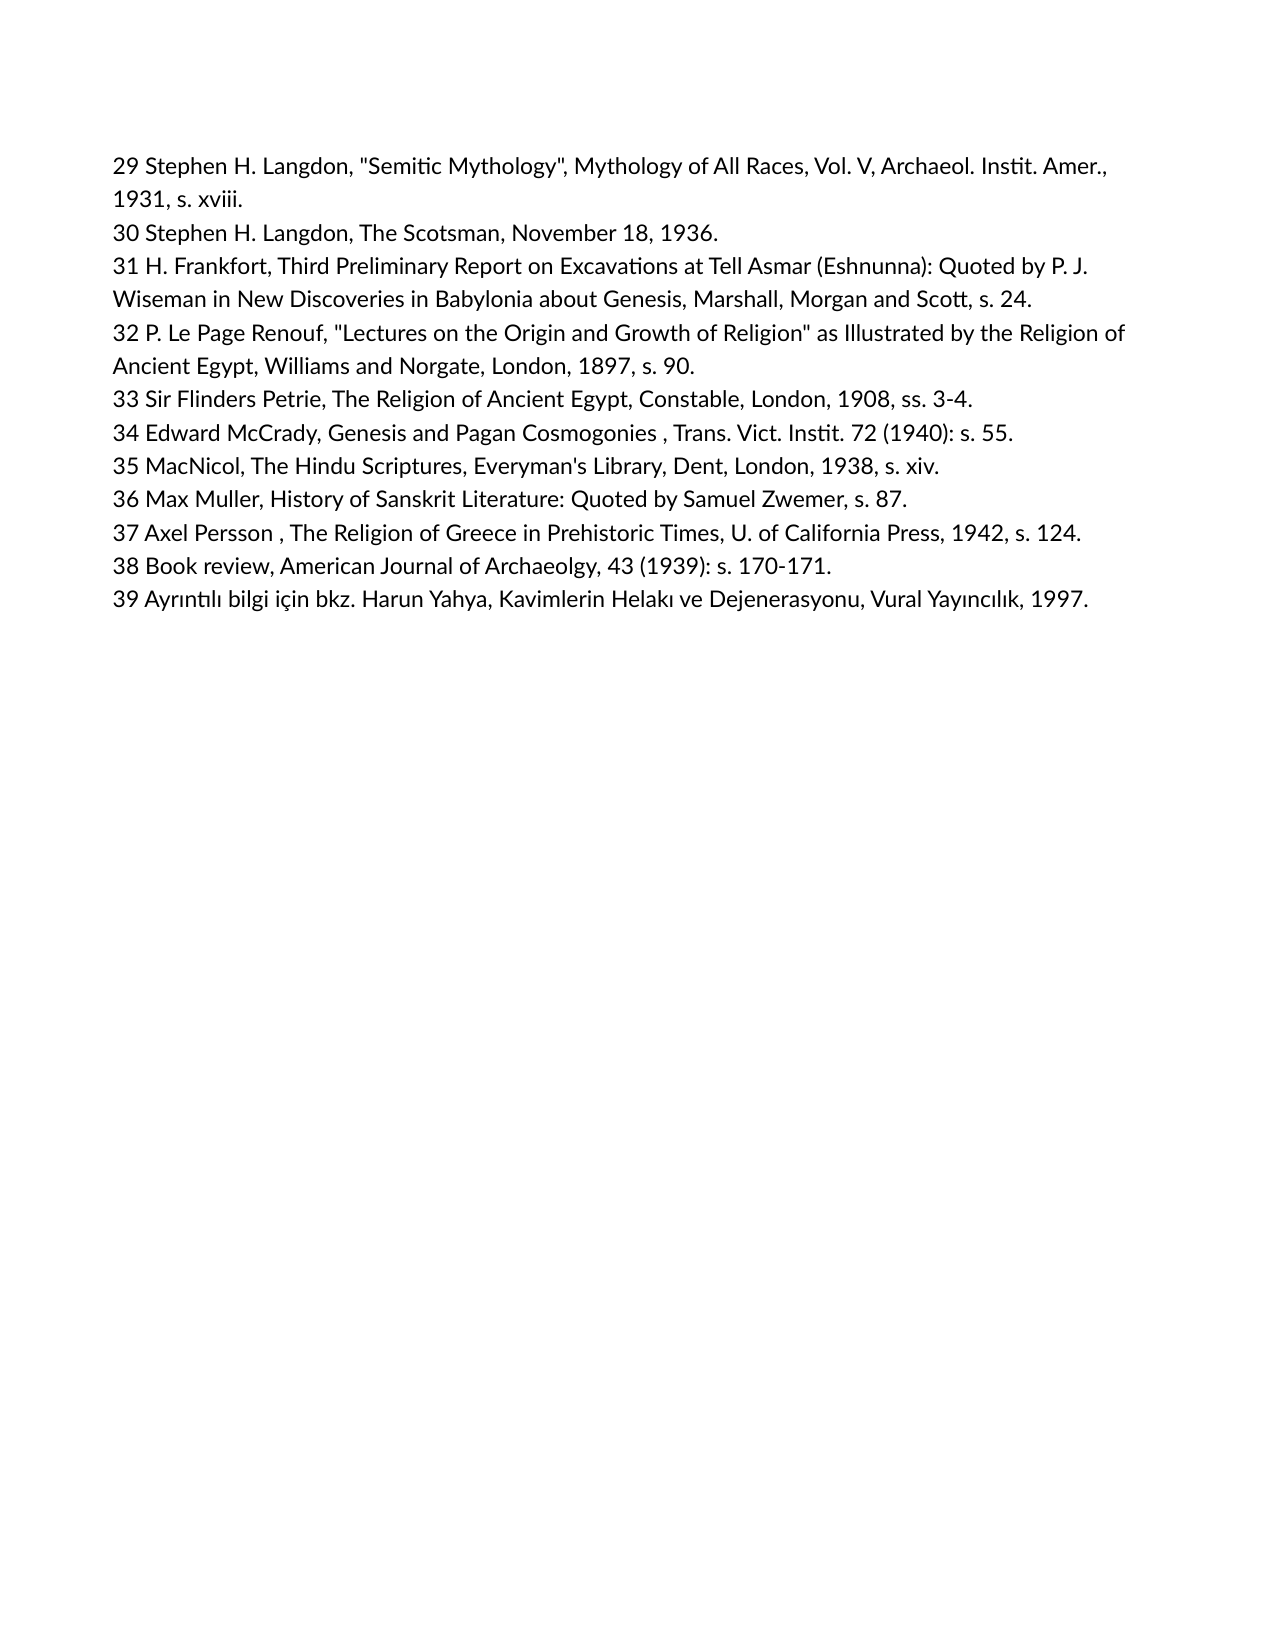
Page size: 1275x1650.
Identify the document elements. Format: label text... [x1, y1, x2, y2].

text 33 Sir Flinders Petrie, The Religion of Ancient Egypt, Constable, London, 1908, ss. 3-4. [112, 381, 1145, 414]
text 30 Stephen H. Langdon, The Scotsman, November 18, 1936. [112, 214, 1145, 248]
text 34 Edward McCrady, Genesis and Pagan Cosmogonies , Trans. Vict. Instit. 72 (1940): s. 55. [112, 414, 1145, 448]
text 35 MacNicol, The Hindu Scriptures, Everyman's Library, Dent, London, 1938, s. xiv. [112, 448, 1145, 481]
text 39 Ayrıntılı bilgi için bkz. Harun Yahya, Kavimlerin Helakı ve Dejenerasyonu, Vural Yayıncılık, 1997. [112, 581, 1145, 614]
text 37 Axel Persson , The Religion of Greece in Prehistoric Times, U. of California Press, 1942, s. 124. [112, 514, 1145, 548]
text 32 P. Le Page Renouf, "Lectures on the Origin and Growth of Religion" as Illustrated by the Religion of Ancient Egypt, Williams and Norgate, London, 1897, s. 90. [112, 314, 1145, 381]
text 29 Stephen H. Langdon, "Semitic Mythology", Mythology of All Races, Vol. V, Archaeol. Instit. Amer., 1931, s. xviii. [112, 148, 1145, 214]
text 31 H. Frankfort, Third Preliminary Report on Excavations at Tell Asmar (Eshnunna): Quoted by P. J. Wiseman in New Discoveries in Babylonia about Genesis, Marshall, Morgan and Scott, s. 24. [112, 248, 1145, 314]
text 36 Max Muller, History of Sanskrit Literature: Quoted by Samuel Zwemer, s. 87. [112, 481, 1145, 514]
text 38 Book review, American Journal of Archaeolgy, 43 (1939): s. 170-171. [112, 548, 1145, 581]
